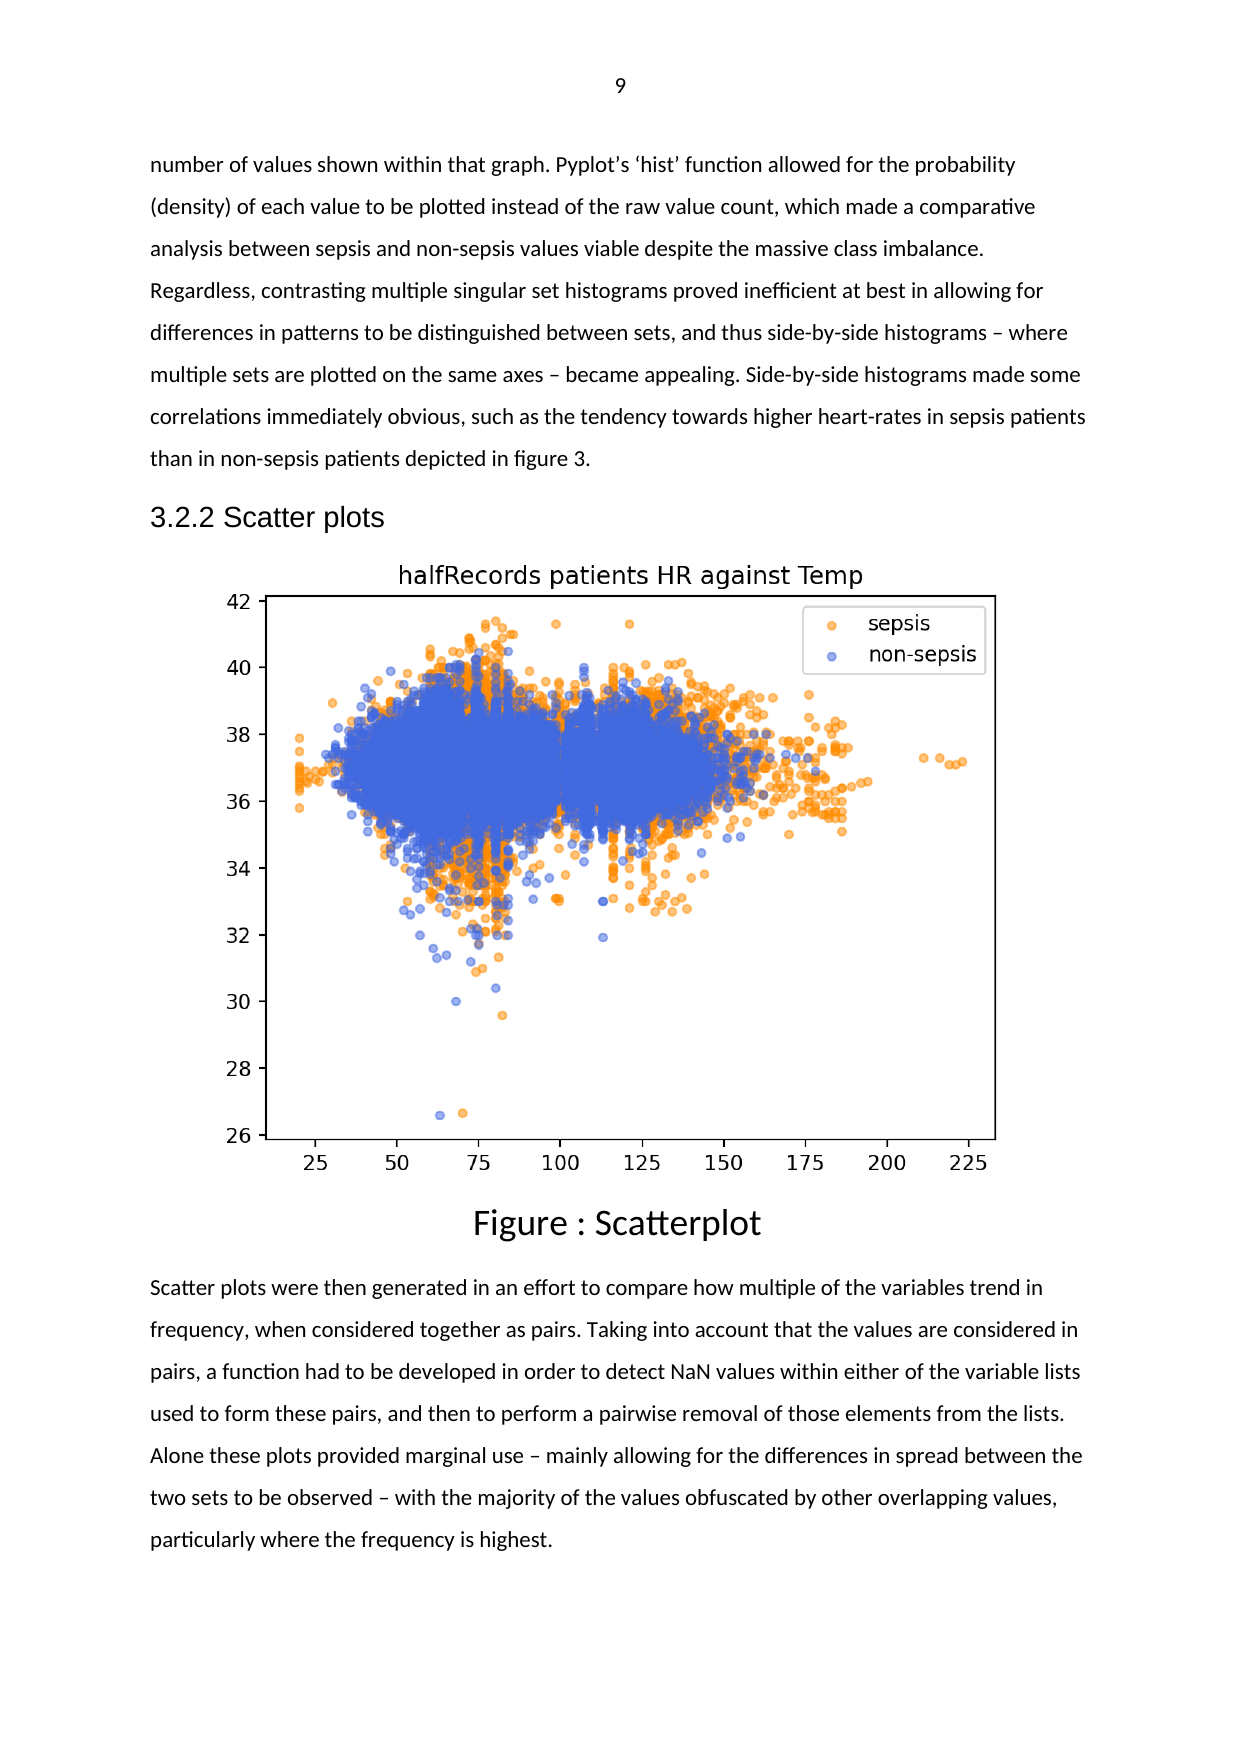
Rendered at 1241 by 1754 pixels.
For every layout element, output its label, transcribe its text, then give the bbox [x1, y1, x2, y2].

text Histograms were the principal form of visual analysis that I took advantage of in order to identify trends in the data. At the outset a histogram per variable, for each of the aforementioned ‘collated’, ‘half’, ‘sepsis’ and ‘non-sepsis’ datasets were generated – each of which annotated with a rudimentary frequency analysis on the number of NaN values cross referenced against the total number of values shown within that graph. Pyplot’s ‘hist’ function allowed for the probability (density) of each value to be plotted instead of the raw value count, which made a comparative analysis between sepsis and non-sepsis values viable despite the massive class imbalance. Regardless, contrasting multiple singular set histograms proved inefficient at best in allowing for differences in patterns to be distinguished between sets, and thus side-by-side histograms – where multiple sets are plotted on the same axes – became appealing. Side-by-side histograms made some correlations immediately obvious, such as the tendency towards higher heart-rates in sepsis patients than in non-sepsis patients depicted in figure 3. [150, 150, 1090, 472]
text Scatter plots were then generated in an effort to compare how multiple of the variables trend in frequency, when considered together as pairs. Taking into account that the values are considered in pairs, a function had to be developed in order to detect NaN values within either of the variable lists used to form these pairs, and then to perform a pairwise removal of those elements from the lists. Alone these plots provided marginal use – mainly allowing for the differences in spread between the two sets to be observed – with the majority of the values obfuscated by other overlapping values, particularly where the frequency is highest. [150, 606, 1090, 1553]
picture [210, 539, 1025, 1190]
subtitle 3.2.2 Scatter plots [150, 500, 1090, 534]
